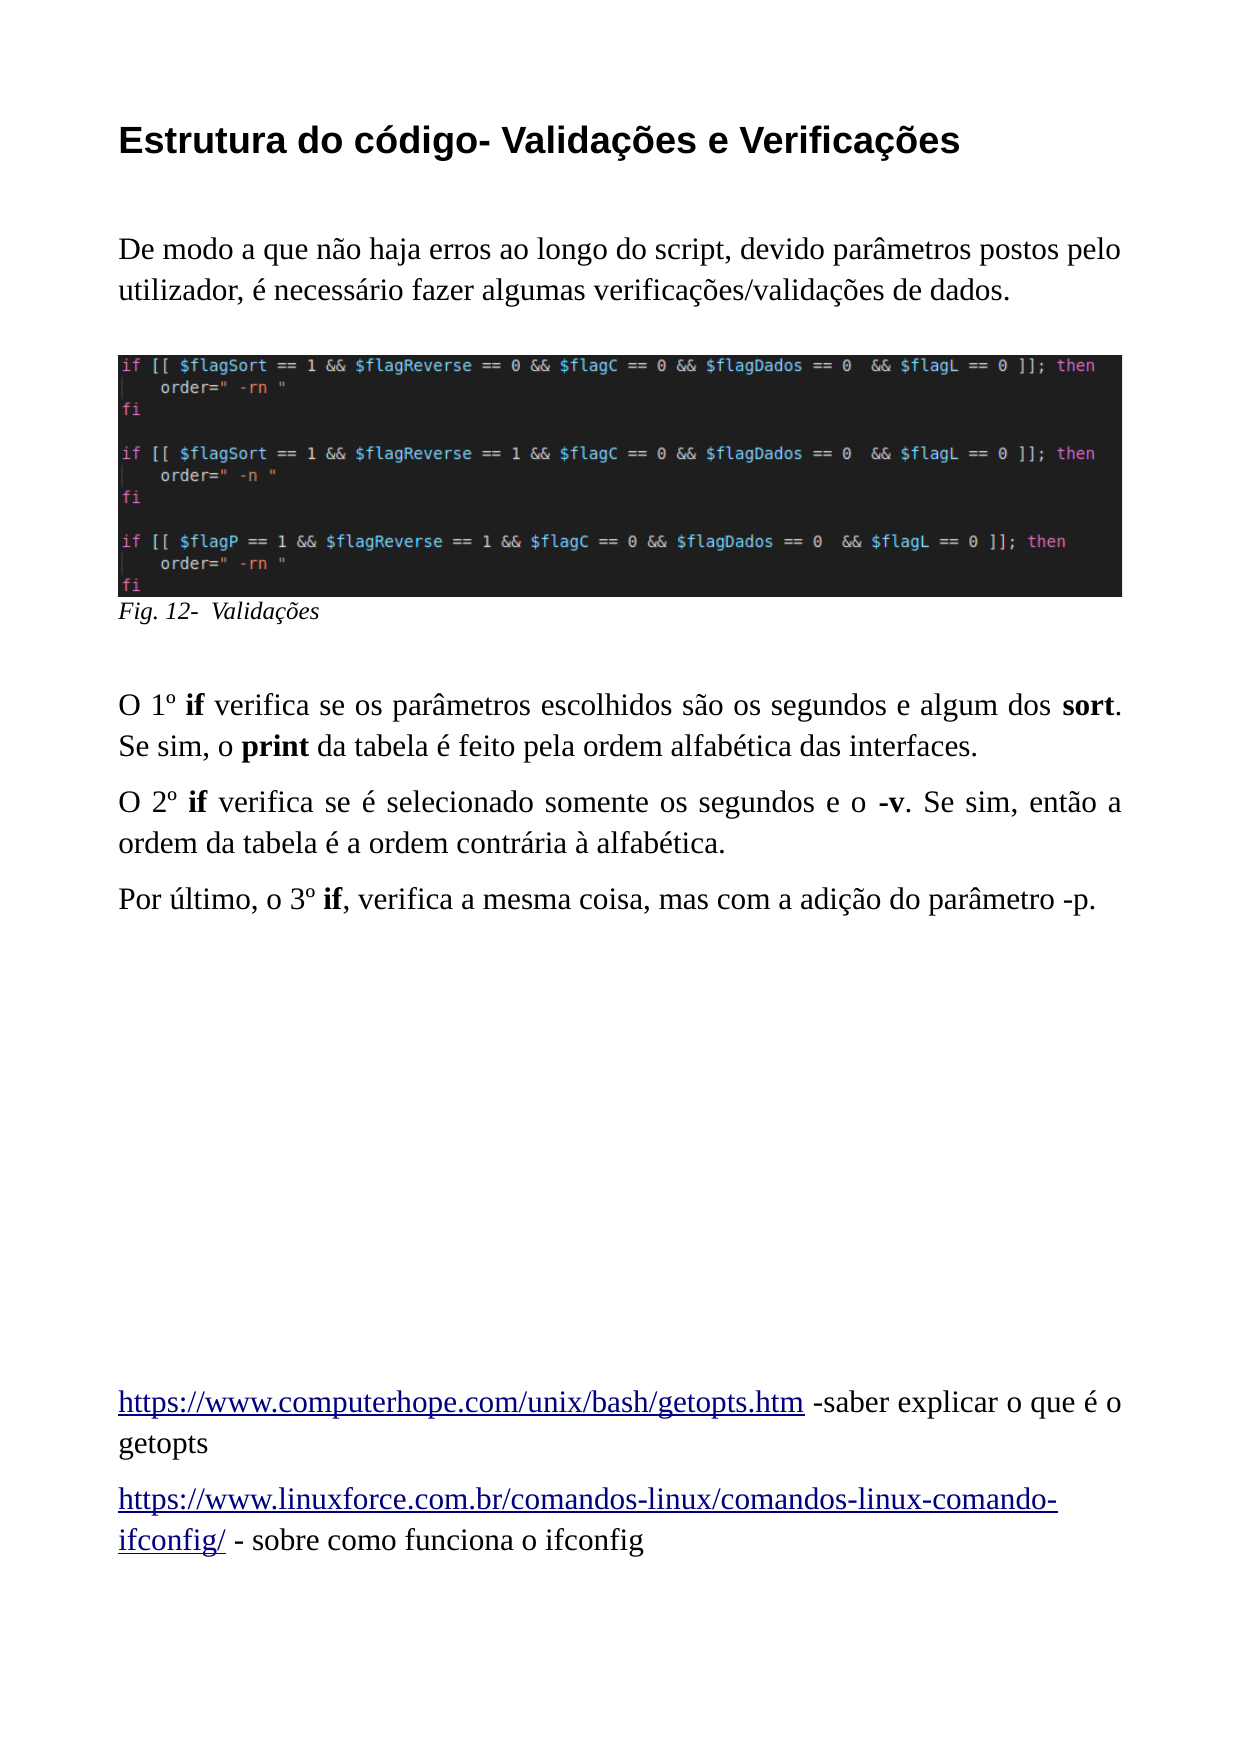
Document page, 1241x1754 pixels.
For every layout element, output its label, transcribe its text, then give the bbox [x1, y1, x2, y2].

text Fig. 12- Validações [118, 597, 1122, 625]
text De modo a que não haja erros ao longo do script, devido parâmetros postos pelo utilizador, é necessário fazer algumas verificações/validações de dados. [118, 230, 1122, 307]
text https://www.computerhope.com/unix/bash/getopts.htm -saber explicar o que é o getopts [118, 1383, 1122, 1460]
text O 2º if verifica se é selecionado somente os segundos e o -v. Se sim, então a ordem da tabela é a ordem contrária à alfabética. [118, 783, 1122, 861]
text O 1º if verifica se os parâmetros escolhidos são os segundos e algum dos sort. Se sim, o print da tabela é feito pela ordem alfabética das interfaces. [118, 686, 1122, 763]
subtitle Estrutura do código- Validações e Verificações [118, 118, 1122, 162]
text https://www.linuxforce.com.br/comandos-linux/comandos-linux-comando-ifconfig/ - sobre como funciona o ifconfig [118, 1480, 1122, 1557]
text Por último, o 3º if, verifica a mesma coisa, mas com a adição do parâmetro -p. [118, 881, 1122, 916]
picture [118, 355, 1123, 597]
